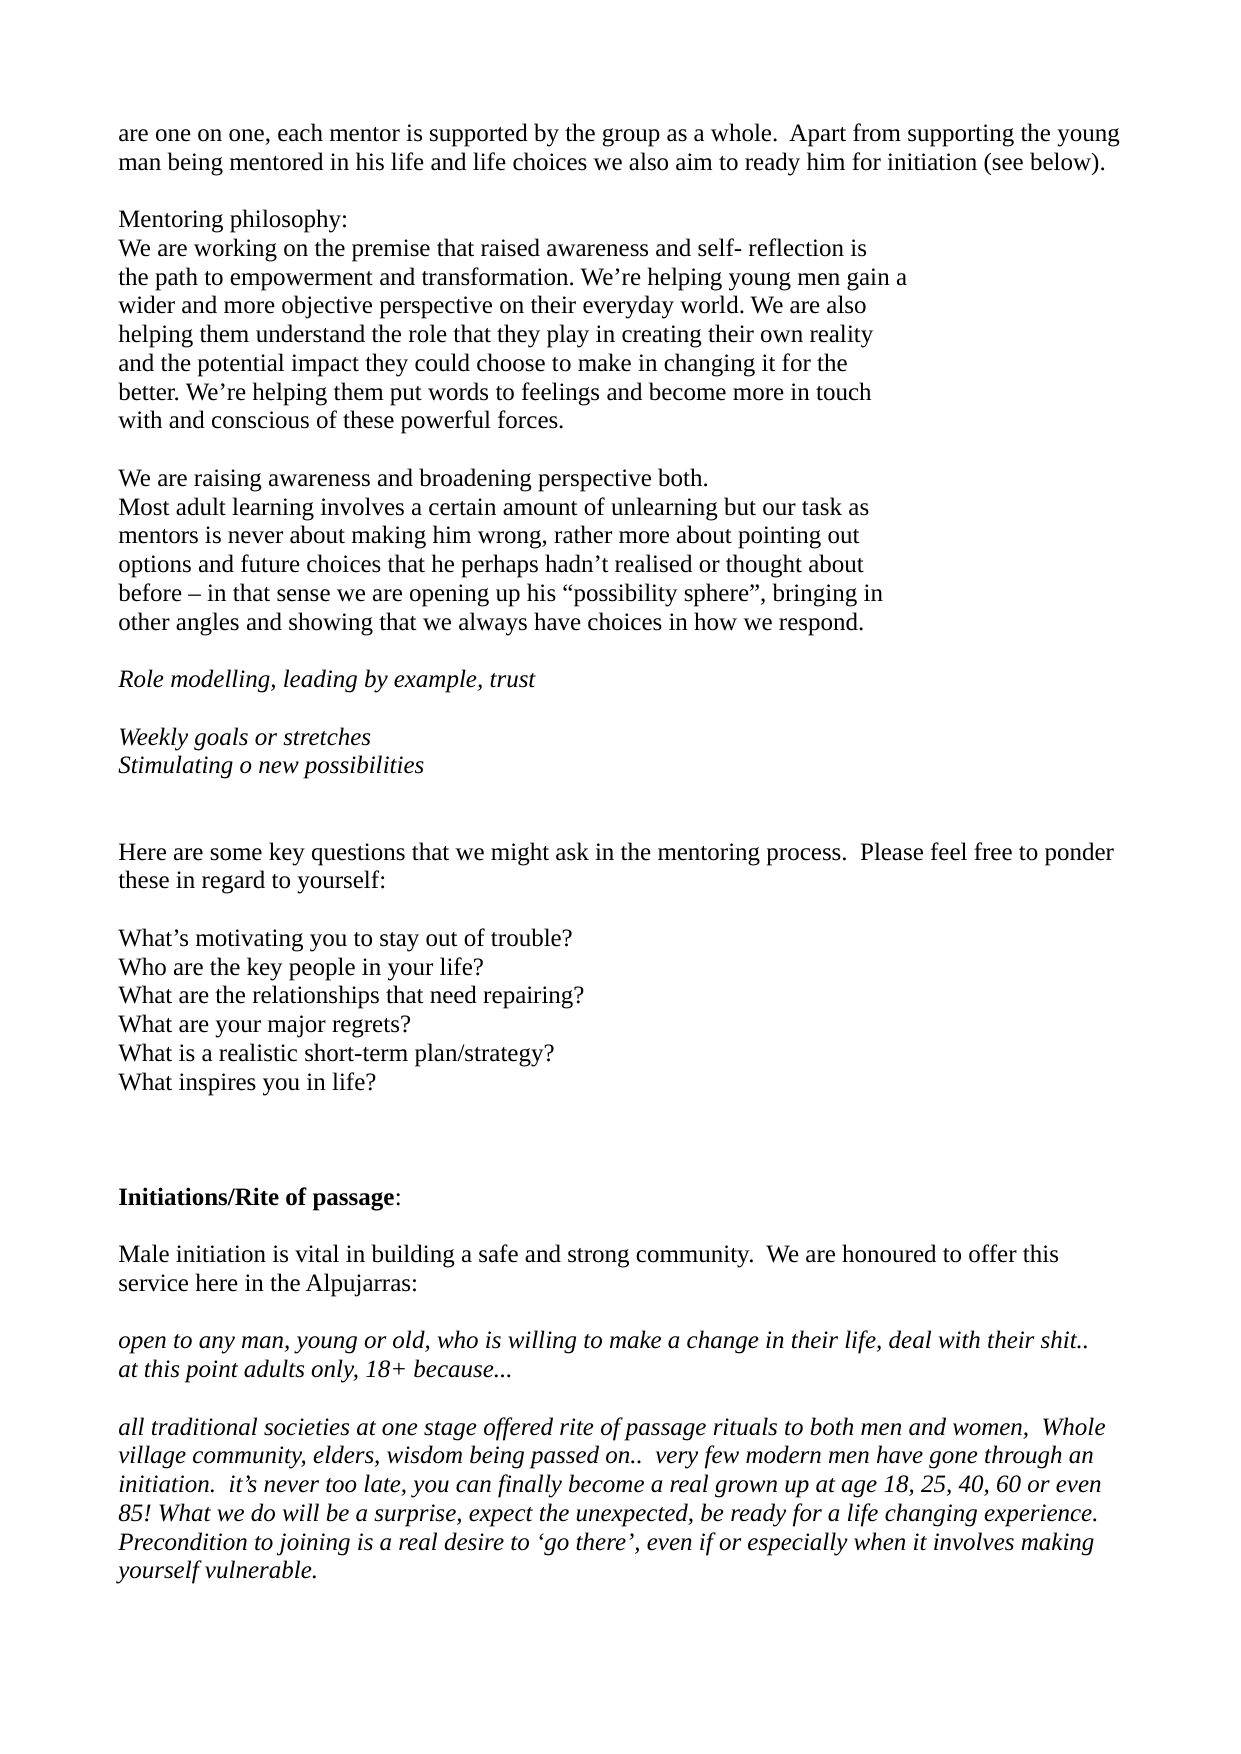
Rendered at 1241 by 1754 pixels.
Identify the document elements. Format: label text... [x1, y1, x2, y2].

text What are the relationships that need repairing? [118, 981, 1122, 1009]
text Male initiation is vital in building a safe and strong community. We are honoured to offer this service here in the Alpujarras: [118, 1239, 1122, 1297]
text helping them understand the role that they play in creating their own reality [118, 319, 1122, 348]
text other angles and showing that we always have choices in how we respond. [118, 607, 1122, 636]
text before – in that sense we are opening up his “possibility sphere”, bringing in [118, 578, 1122, 607]
text mentors is never about making him wrong, rather more about pointing out [118, 521, 1122, 549]
text Here are some key questions that we might ask in the mentoring process. Please feel free to ponder these in regard to yourself: [118, 837, 1122, 894]
text all traditional societies at one stage offered rite of passage rituals to both men and women, Whole village community, elders, wisdom being passed on.. very few modern men have gone through an initiation. it’s never too late, you can finally become a real grown up at age 18, 25, 40, 60 or even 85! What we do will be a surprise, expect the unexpected, be ready for a life changing experience. Precondition to joining is a real desire to ‘go there’, even if or especially when it involves making yourself vulnerable. [118, 1412, 1122, 1584]
text We are raising awareness and broadening perspective both. [118, 463, 1122, 492]
text wider and more objective perspective on their everyday world. We are also [118, 291, 1122, 319]
text Who are the key people in your life? [118, 952, 1122, 981]
text open to any man, young or old, who is willing to make a change in their life, deal with their shit.. at this point adults only, 18+ because... [118, 1326, 1122, 1383]
text What’s motivating you to stay out of trouble? [118, 923, 1122, 952]
text What is a realistic short-term plan/strategy? [118, 1038, 1122, 1067]
text We are working on the premise that raised awareness and self- reflection is [118, 233, 1122, 262]
text What are your major regrets? [118, 1009, 1122, 1038]
text Mentoring philosophy: [118, 204, 1122, 233]
text the path to empowerment and transformation. We’re helping young men gain a [118, 262, 1122, 291]
text with and conscious of these powerful forces. [118, 406, 1122, 434]
text Role modelling, leading by example, trust [118, 664, 1122, 693]
text Weekly goals or stretches [118, 722, 1122, 751]
text better. We’re helping them put words to feelings and become more in touch [118, 377, 1122, 406]
text options and future choices that he perhaps hadn’t realised or thought about [118, 549, 1122, 578]
text What inspires you in life? [118, 1067, 1122, 1096]
text Initiations/Rite of passage: [118, 1182, 1122, 1211]
text Stimulating o new possibilities [118, 751, 1122, 779]
text Most adult learning involves a certain amount of unlearning but our task as [118, 492, 1122, 521]
text and the potential impact they could choose to make in changing it for the [118, 348, 1122, 377]
text are one on one, each mentor is supported by the group as a whole. Apart from supporting the young man being mentored in his life and life choices we also aim to ready him for initiation (see below). [118, 118, 1122, 176]
